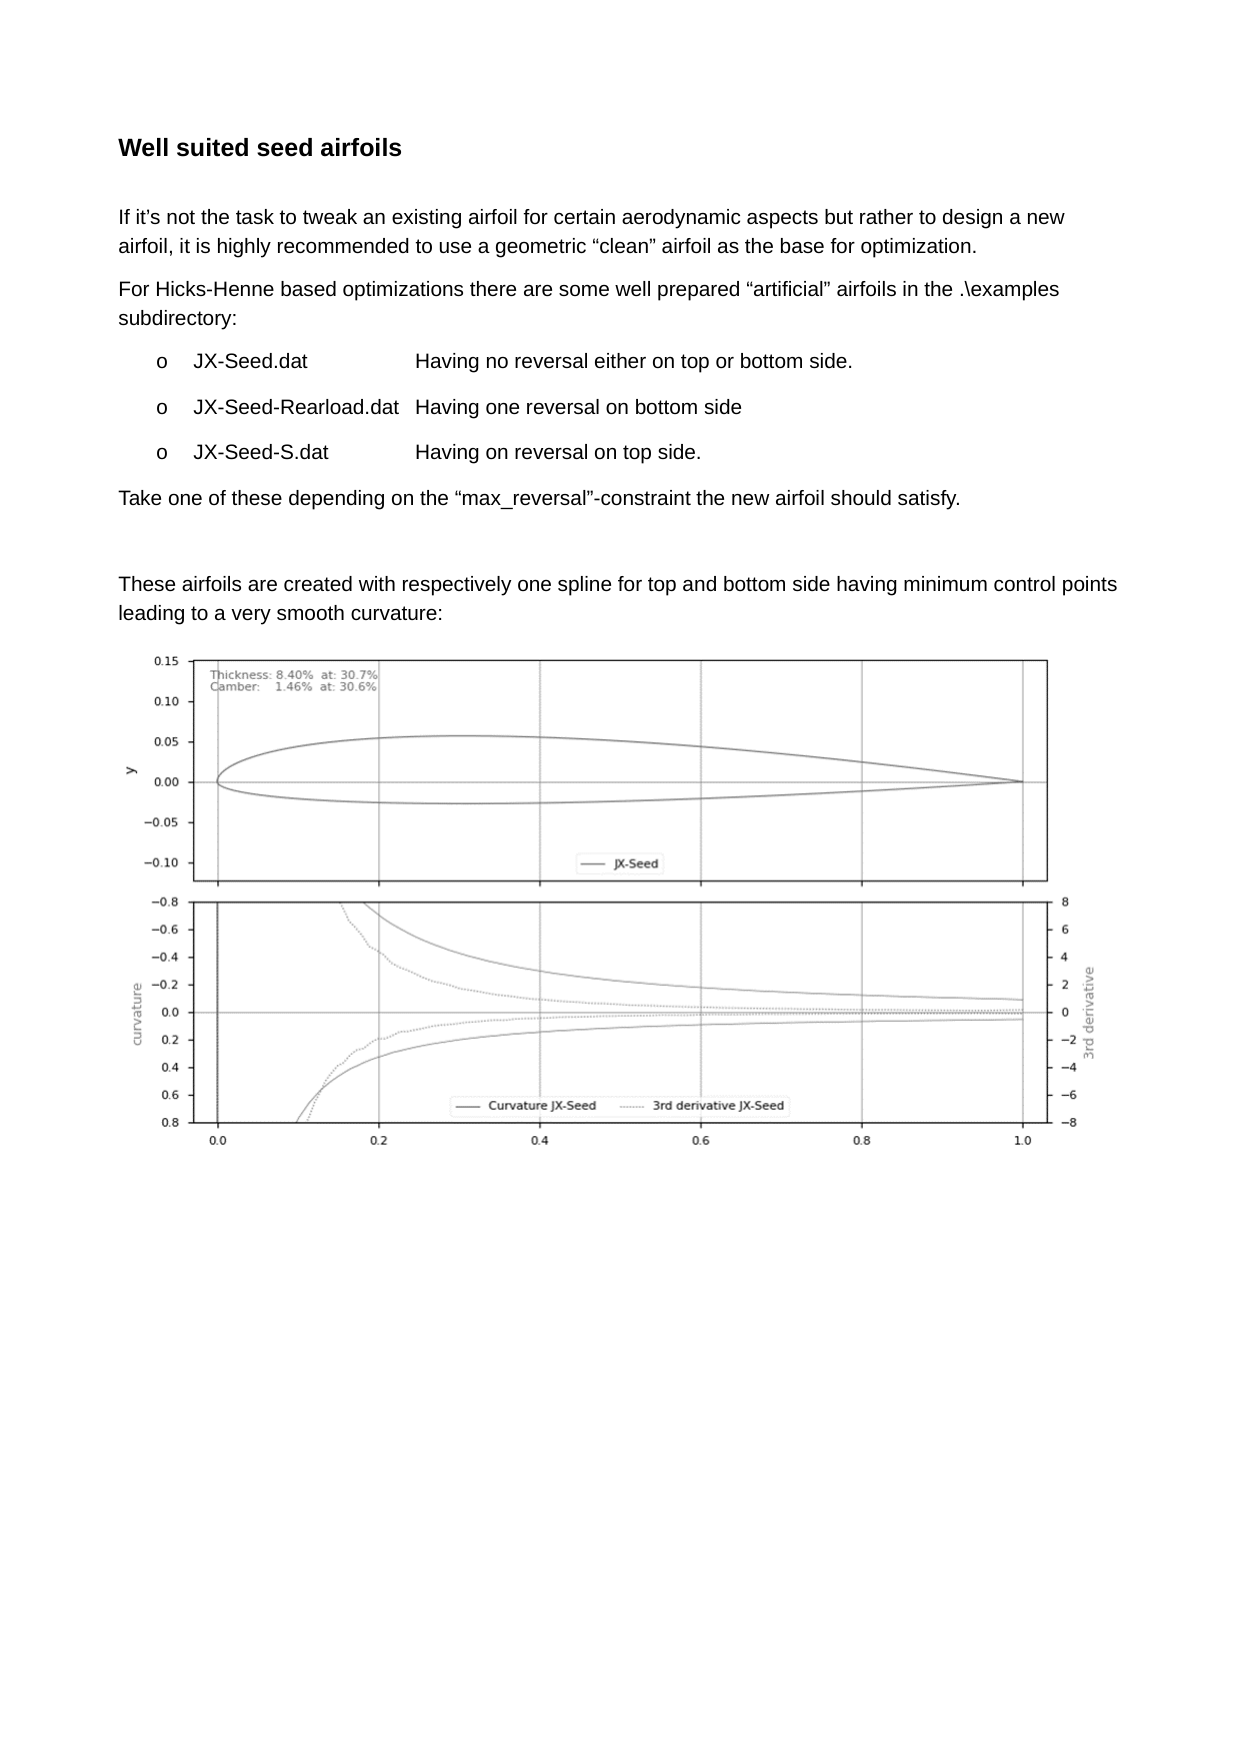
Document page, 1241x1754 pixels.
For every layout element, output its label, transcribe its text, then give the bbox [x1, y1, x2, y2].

list JX-Seed-S.dat Having on reversal on top side. [156, 440, 1122, 466]
list JX-Seed.dat Having no reversal either on top or bottom side. [156, 349, 1122, 375]
subtitle Well suited seed airfoils [118, 133, 1122, 161]
text For Hicks-Henne based optimizations there are some well prepared “artificial” airfoils in the .\examples subdirectory: [118, 277, 1122, 329]
list JX-Seed-Rearload.dat Having one reversal on bottom side [156, 394, 1122, 420]
text Take one of these depending on the “max_reversal”-constraint the new airfoil should satisfy. [118, 486, 1122, 509]
text If it’s not the task to tweak an existing airfoil for certain aerodynamic aspects but rather to design a new airfoil, it is highly recommended to use a geometric “clean” airfoil as the base for optimization. [118, 205, 1122, 257]
text These airfoils are created with respectively one spline for top and bottom side having minimum control points leading to a very smooth curvature: [118, 572, 1122, 625]
